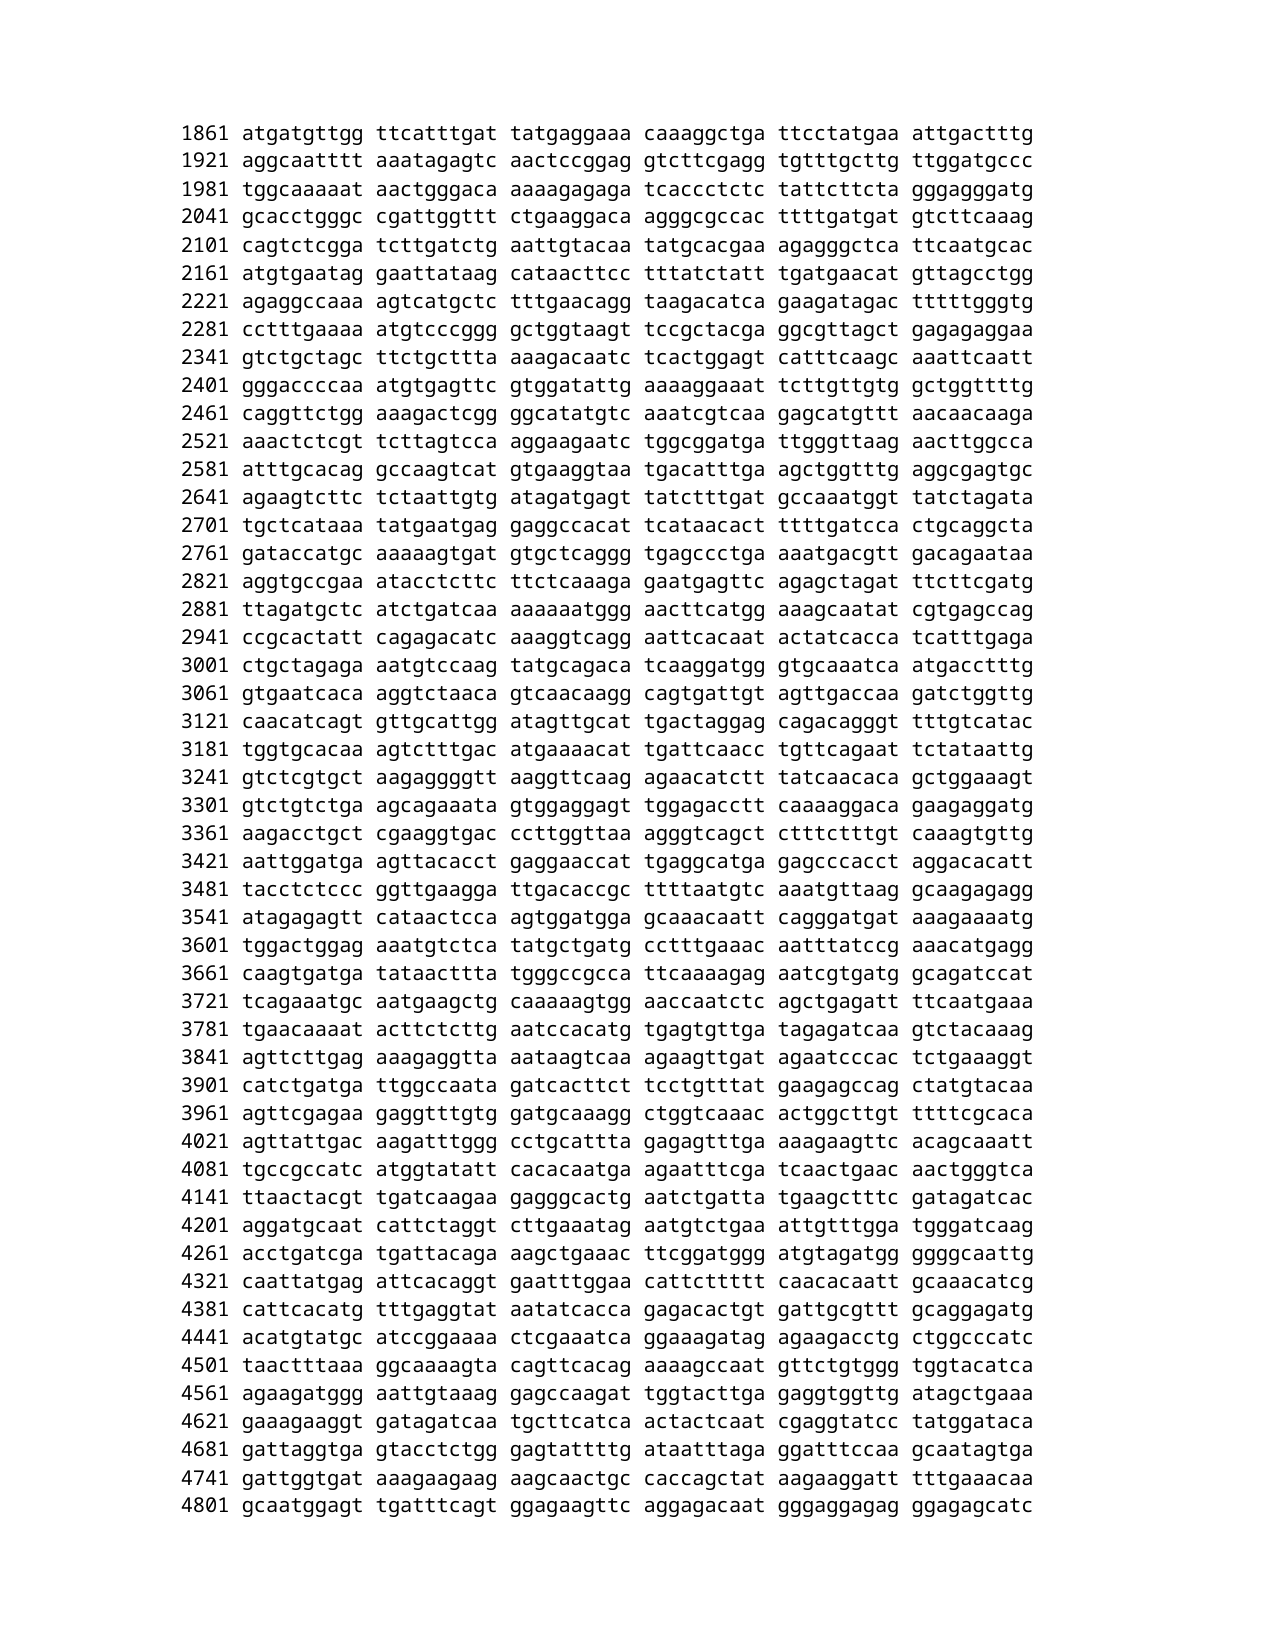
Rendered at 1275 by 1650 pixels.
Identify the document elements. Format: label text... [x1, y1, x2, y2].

text 3121 caacatcagt gttgcattgg atagttgcat tgactaggag cagacagggt tttgtcatac [118, 707, 1157, 734]
text 3061 gtgaatcaca aggtctaaca gtcaacaagg cagtgattgt agttgaccaa gatctggttg [118, 678, 1157, 707]
text 4141 ttaactacgt tgatcaagaa gagggcactg aatctgatta tgaagctttc gatagatcac [118, 1183, 1157, 1211]
text 2341 gtctgctagc ttctgcttta aaagacaatc tcactggagt catttcaagc aaattcaatt [118, 342, 1157, 370]
text 4261 acctgatcga tgattacaga aagctgaaac ttcggatggg atgtagatgg ggggcaattg [118, 1239, 1157, 1267]
text 3181 tggtgcacaa agtctttgac atgaaaacat tgattcaacc tgttcagaat tctataattg [118, 734, 1157, 763]
text 2161 atgtgaatag gaattataag cataacttcc tttatctatt tgatgaacat gttagcctgg [118, 258, 1157, 286]
text 2761 gataccatgc aaaaagtgat gtgctcaggg tgagccctga aaatgacgtt gacagaataa [118, 538, 1157, 566]
text 2221 agaggccaaa agtcatgctc tttgaacagg taagacatca gaagatagac tttttgggtg [118, 286, 1157, 314]
text 3541 atagagagtt cataactcca agtggatgga gcaaacaatt cagggatgat aaagaaaatg [118, 903, 1157, 931]
text 4321 caattatgag attcacaggt gaatttggaa cattcttttt caacacaatt gcaaacatcg [118, 1267, 1157, 1295]
text 2461 caggttctgg aaagactcgg ggcatatgtc aaatcgtcaa gagcatgttt aacaacaaga [118, 398, 1157, 426]
text 2521 aaactctcgt tcttagtcca aggaagaatc tggcggatga ttgggttaag aacttggcca [118, 426, 1157, 454]
text 1861 atgatgttgg ttcatttgat tatgaggaaa caaaggctga ttcctatgaa attgactttg [118, 118, 1157, 146]
text 3781 tgaacaaaat acttctcttg aatccacatg tgagtgttga tagagatcaa gtctacaaag [118, 1015, 1157, 1043]
text 2641 agaagtcttc tctaattgtg atagatgagt tatctttgat gccaaatggt tatctagata [118, 482, 1157, 510]
text 3421 aattggatga agttacacct gaggaaccat tgaggcatga gagcccacct aggacacatt [118, 847, 1157, 875]
text 2401 gggaccccaa atgtgagttc gtggatattg aaaaggaaat tcttgttgtg gctggttttg [118, 370, 1157, 398]
text 2281 cctttgaaaa atgtcccggg gctggtaagt tccgctacga ggcgttagct gagagaggaa [118, 314, 1157, 342]
text 4741 gattggtgat aaagaagaag aagcaactgc caccagctat aagaaggatt tttgaaacaa [118, 1463, 1157, 1491]
text 4501 taactttaaa ggcaaaagta cagttcacag aaaagccaat gttctgtggg tggtacatca [118, 1351, 1157, 1379]
text 3841 agttcttgag aaagaggtta aataagtcaa agaagttgat agaatcccac tctgaaaggt [118, 1043, 1157, 1071]
text 1981 tggcaaaaat aactgggaca aaaagagaga tcaccctctc tattcttcta gggagggatg [118, 174, 1157, 202]
text 3961 agttcgagaa gaggtttgtg gatgcaaagg ctggtcaaac actggcttgt ttttcgcaca [118, 1099, 1157, 1127]
text 3481 tacctctccc ggttgaagga ttgacaccgc ttttaatgtc aaatgttaag gcaagagagg [118, 875, 1157, 903]
text 1921 aggcaatttt aaatagagtc aactccggag gtcttcgagg tgtttgcttg ttggatgccc [118, 146, 1157, 174]
text 4081 tgccgccatc atggtatatt cacacaatga agaatttcga tcaactgaac aactgggtca [118, 1155, 1157, 1183]
text 2881 ttagatgctc atctgatcaa aaaaaatggg aacttcatgg aaagcaatat cgtgagccag [118, 594, 1157, 622]
text 4621 gaaagaaggt gatagatcaa tgcttcatca actactcaat cgaggtatcc tatggataca [118, 1407, 1157, 1435]
text 4801 gcaatggagt tgatttcagt ggagaagttc aggagacaat gggaggagag ggagagcatc [118, 1491, 1157, 1519]
text 4021 agttattgac aagatttggg cctgcattta gagagtttga aaagaagttc acagcaaatt [118, 1127, 1157, 1155]
text 3001 ctgctagaga aatgtccaag tatgcagaca tcaaggatgg gtgcaaatca atgacctttg [118, 651, 1157, 678]
text 2701 tgctcataaa tatgaatgag gaggccacat tcataacact ttttgatcca ctgcaggcta [118, 510, 1157, 538]
text 3601 tggactggag aaatgtctca tatgctgatg cctttgaaac aatttatccg aaacatgagg [118, 931, 1157, 959]
text 4201 aggatgcaat cattctaggt cttgaaatag aatgtctgaa attgtttgga tgggatcaag [118, 1211, 1157, 1239]
text 3241 gtctcgtgct aagaggggtt aaggttcaag agaacatctt tatcaacaca gctggaaagt [118, 763, 1157, 791]
text 3901 catctgatga ttggccaata gatcacttct tcctgtttat gaagagccag ctatgtacaa [118, 1071, 1157, 1099]
text 2821 aggtgccgaa atacctcttc ttctcaaaga gaatgagttc agagctagat ttcttcgatg [118, 566, 1157, 594]
text 4681 gattaggtga gtacctctgg gagtattttg ataatttaga ggatttccaa gcaatagtga [118, 1435, 1157, 1463]
text 3721 tcagaaatgc aatgaagctg caaaaagtgg aaccaatctc agctgagatt ttcaatgaaa [118, 987, 1157, 1015]
text 4381 cattcacatg tttgaggtat aatatcacca gagacactgt gattgcgttt gcaggagatg [118, 1295, 1157, 1323]
text 2581 atttgcacag gccaagtcat gtgaaggtaa tgacatttga agctggtttg aggcgagtgc [118, 454, 1157, 482]
text 2941 ccgcactatt cagagacatc aaaggtcagg aattcacaat actatcacca tcatttgaga [118, 622, 1157, 651]
text 4561 agaagatggg aattgtaaag gagccaagat tggtacttga gaggtggttg atagctgaaa [118, 1379, 1157, 1407]
text 2101 cagtctcgga tcttgatctg aattgtacaa tatgcacgaa agagggctca ttcaatgcac [118, 230, 1157, 258]
text 3661 caagtgatga tataacttta tgggccgcca ttcaaaagag aatcgtgatg gcagatccat [118, 959, 1157, 987]
text 4441 acatgtatgc atccggaaaa ctcgaaatca ggaaagatag agaagacctg ctggcccatc [118, 1323, 1157, 1351]
text 3361 aagacctgct cgaaggtgac ccttggttaa agggtcagct ctttctttgt caaagtgttg [118, 819, 1157, 847]
text 2041 gcacctgggc cgattggttt ctgaaggaca agggcgccac ttttgatgat gtcttcaaag [118, 202, 1157, 230]
text 3301 gtctgtctga agcagaaata gtggaggagt tggagacctt caaaaggaca gaagaggatg [118, 791, 1157, 819]
